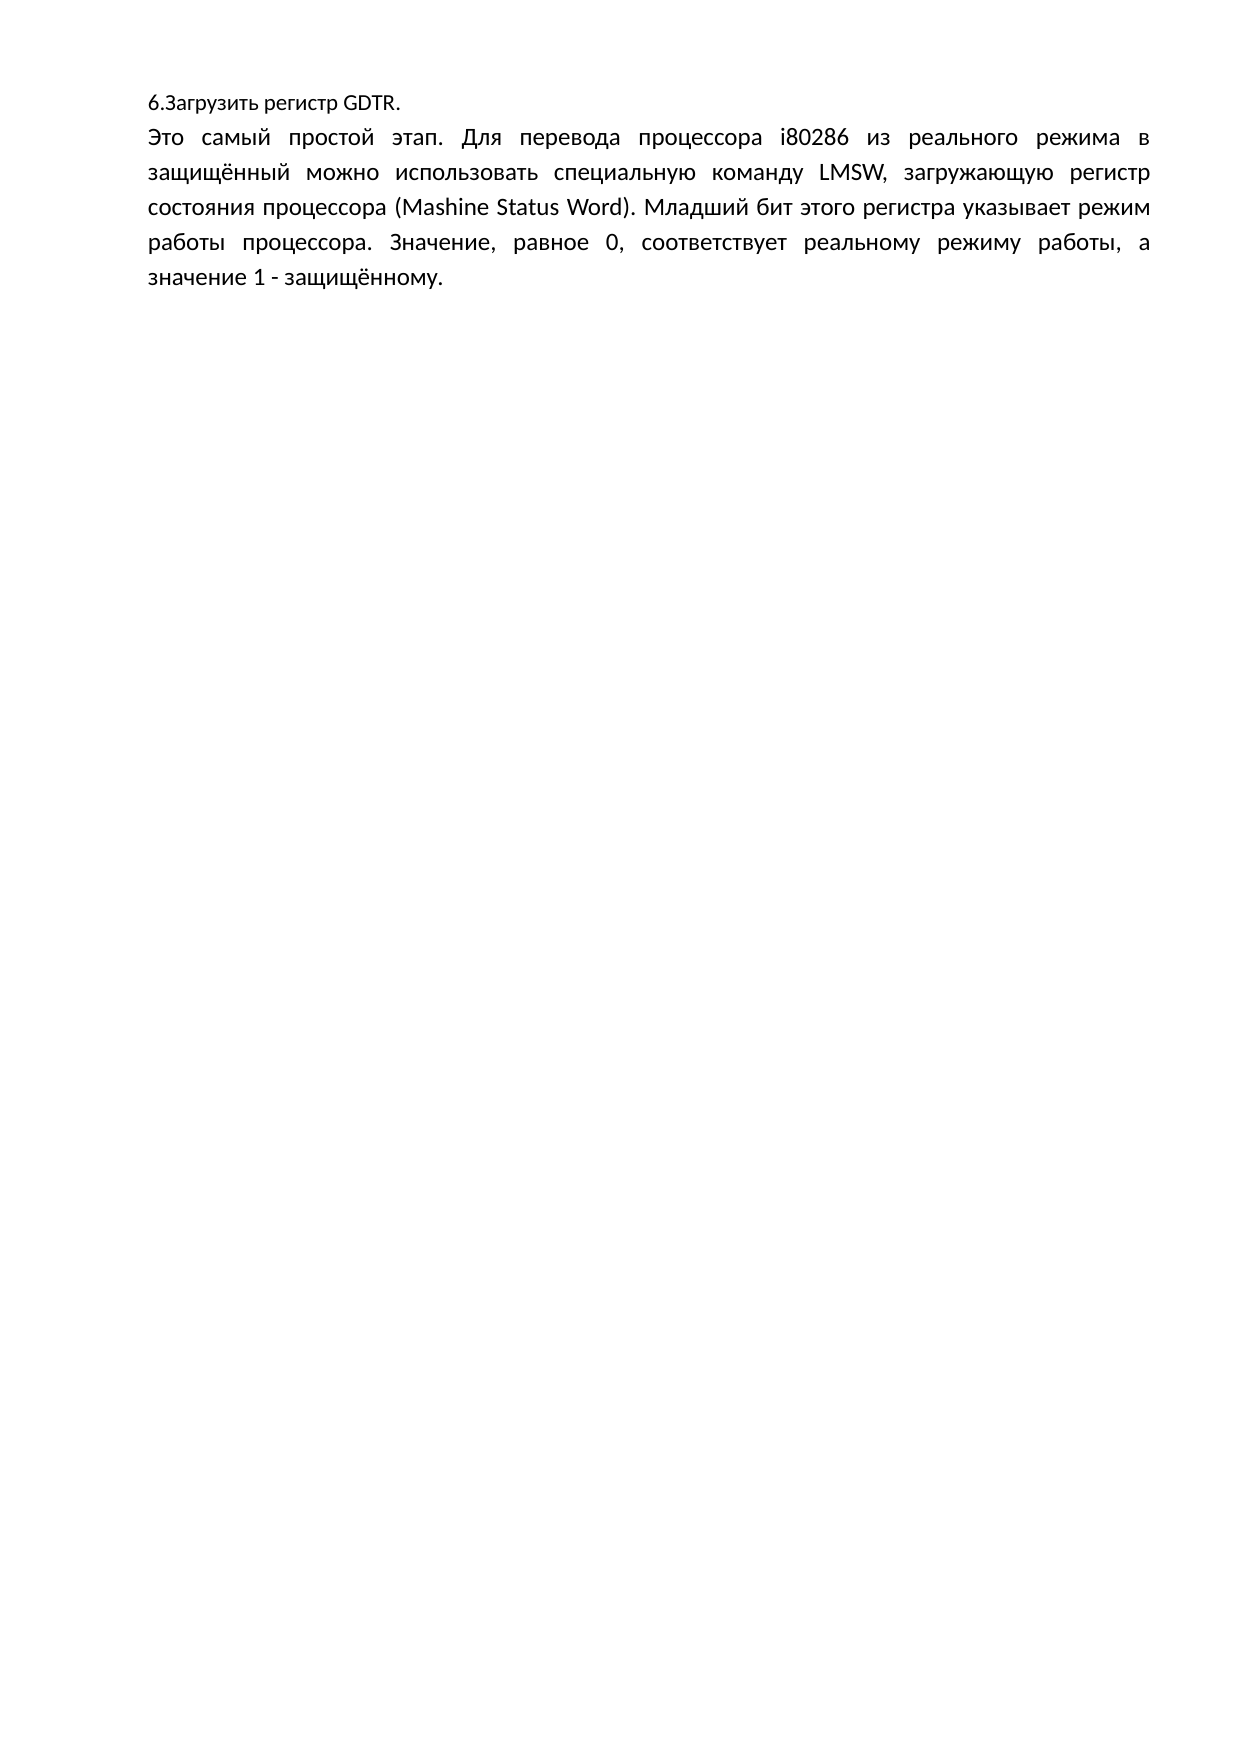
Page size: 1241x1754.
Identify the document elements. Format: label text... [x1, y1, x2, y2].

text Это самый простой этап. Для перевода процессора i80286 из реального режима в защищённый можно использовать специальную команду LMSW, загружающую регистр состояния процессора (Mashine Status Word). Младший бит этого регистра указывает режим работы процессора. Значение, равное 0, соответствует реальному режиму работы, а значение 1 - защищённому. [148, 121, 1152, 291]
list Загрузить регистр GDTR. [148, 88, 1152, 117]
